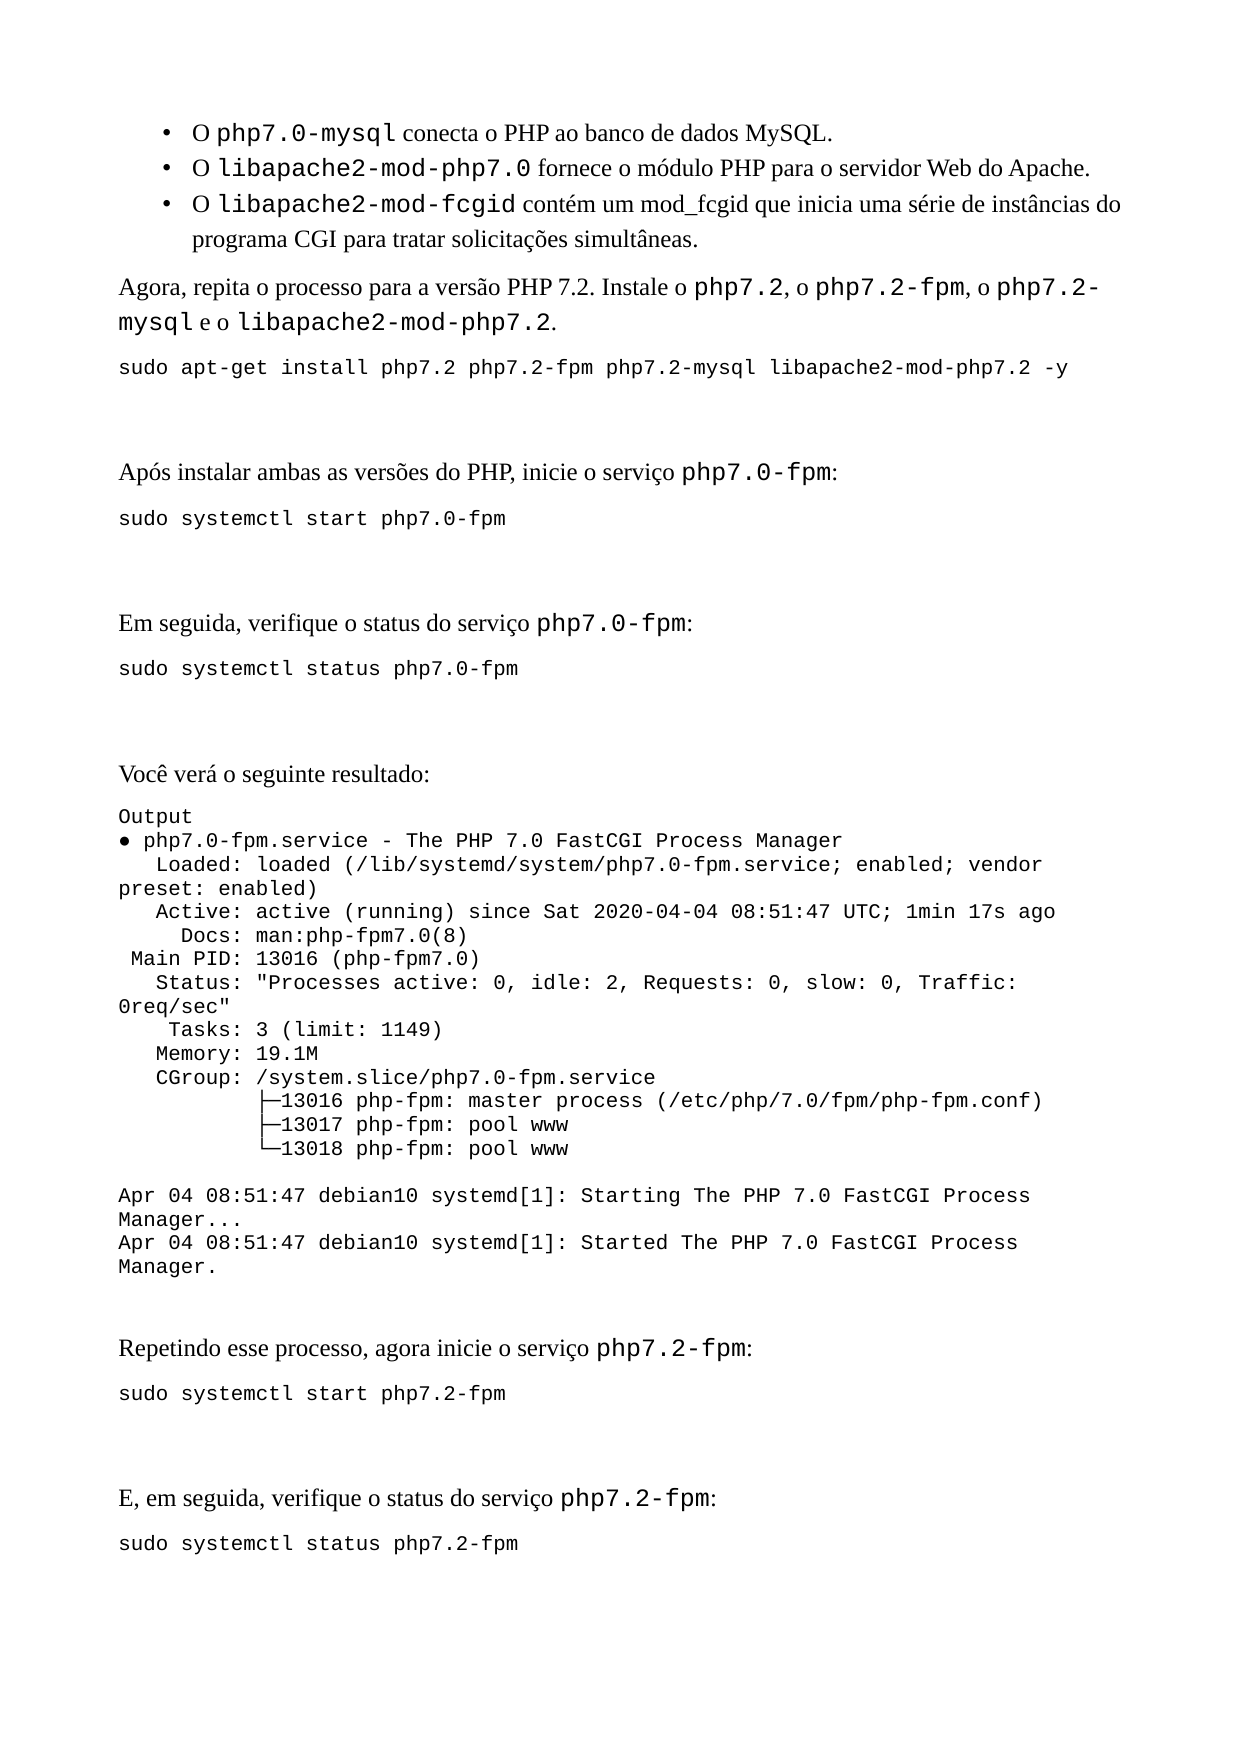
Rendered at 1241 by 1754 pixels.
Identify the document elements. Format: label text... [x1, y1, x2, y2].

text Status: "Processes active: 0, idle: 2, Requests: 0, slow: 0, Traffic: 0req/sec" [118, 972, 1122, 1019]
text Memory: 19.1M [118, 1043, 1122, 1067]
text ├─13017 php-fpm: pool www [118, 1114, 1122, 1138]
list O php7.0-mysql conecta o PHP ao banco de dados MySQL. [162, 118, 1122, 149]
text E, em seguida, verifique o status do serviço php7.2-fpm: [118, 1483, 1122, 1514]
text Tasks: 3 (limit: 1149) [118, 1019, 1122, 1043]
text Active: active (running) since Sat 2020-04-04 08:51:47 UTC; 1min 17s ago [118, 901, 1122, 925]
text └─13018 php-fpm: pool www [118, 1138, 1122, 1161]
text Repetindo esse processo, agora inicie o serviço php7.2-fpm: [118, 1333, 1122, 1363]
text Após instalar ambas as versões do PHP, inicie o serviço php7.0-fpm: [118, 457, 1122, 488]
list O libapache2-mod-php7.0 fornece o módulo PHP para o servidor Web do Apache. [162, 153, 1122, 184]
text ├─13016 php-fpm: master process (/etc/php/7.0/fpm/php-fpm.conf) [118, 1090, 1122, 1114]
text Apr 04 08:51:47 debian10 systemd[1]: Started The PHP 7.0 FastCGI Process Manager. [118, 1232, 1122, 1279]
text Output [118, 807, 1122, 830]
text Agora, repita o processo para a versão PHP 7.2. Instale o php7.2, o php7.2-fpm, o php7.2-mysql e o libapache2-mod-php7.2. [118, 272, 1122, 338]
text Docs: man:php-fpm7.0(8) [118, 925, 1122, 948]
text Loaded: loaded (/lib/systemd/system/php7.0-fpm.service; enabled; vendor preset: enabled) [118, 854, 1122, 901]
text sudo systemctl status php7.0-fpm [118, 658, 1122, 682]
text Em seguida, verifique o status do serviço php7.0-fpm: [118, 608, 1122, 639]
text Apr 04 08:51:47 debian10 systemd[1]: Starting The PHP 7.0 FastCGI Process Manager... [118, 1185, 1122, 1232]
text sudo systemctl start php7.0-fpm [118, 507, 1122, 531]
text CGroup: /system.slice/php7.0-fpm.service [118, 1067, 1122, 1090]
text sudo systemctl start php7.2-fpm [118, 1383, 1122, 1406]
list O libapache2-mod-fcgid contém um mod_fcgid que inicia uma série de instâncias do programa CGI para tratar solicitações simultâneas. [162, 189, 1122, 253]
text sudo apt-get install php7.2 php7.2-fpm php7.2-mysql libapache2-mod-php7.2 -y [118, 357, 1122, 380]
text sudo systemctl status php7.2-fpm [118, 1533, 1122, 1557]
text ● php7.0-fpm.service - The PHP 7.0 FastCGI Process Manager [118, 830, 1122, 854]
text Você verá o seguinte resultado: [118, 759, 1122, 788]
text Main PID: 13016 (php-fpm7.0) [118, 948, 1122, 972]
